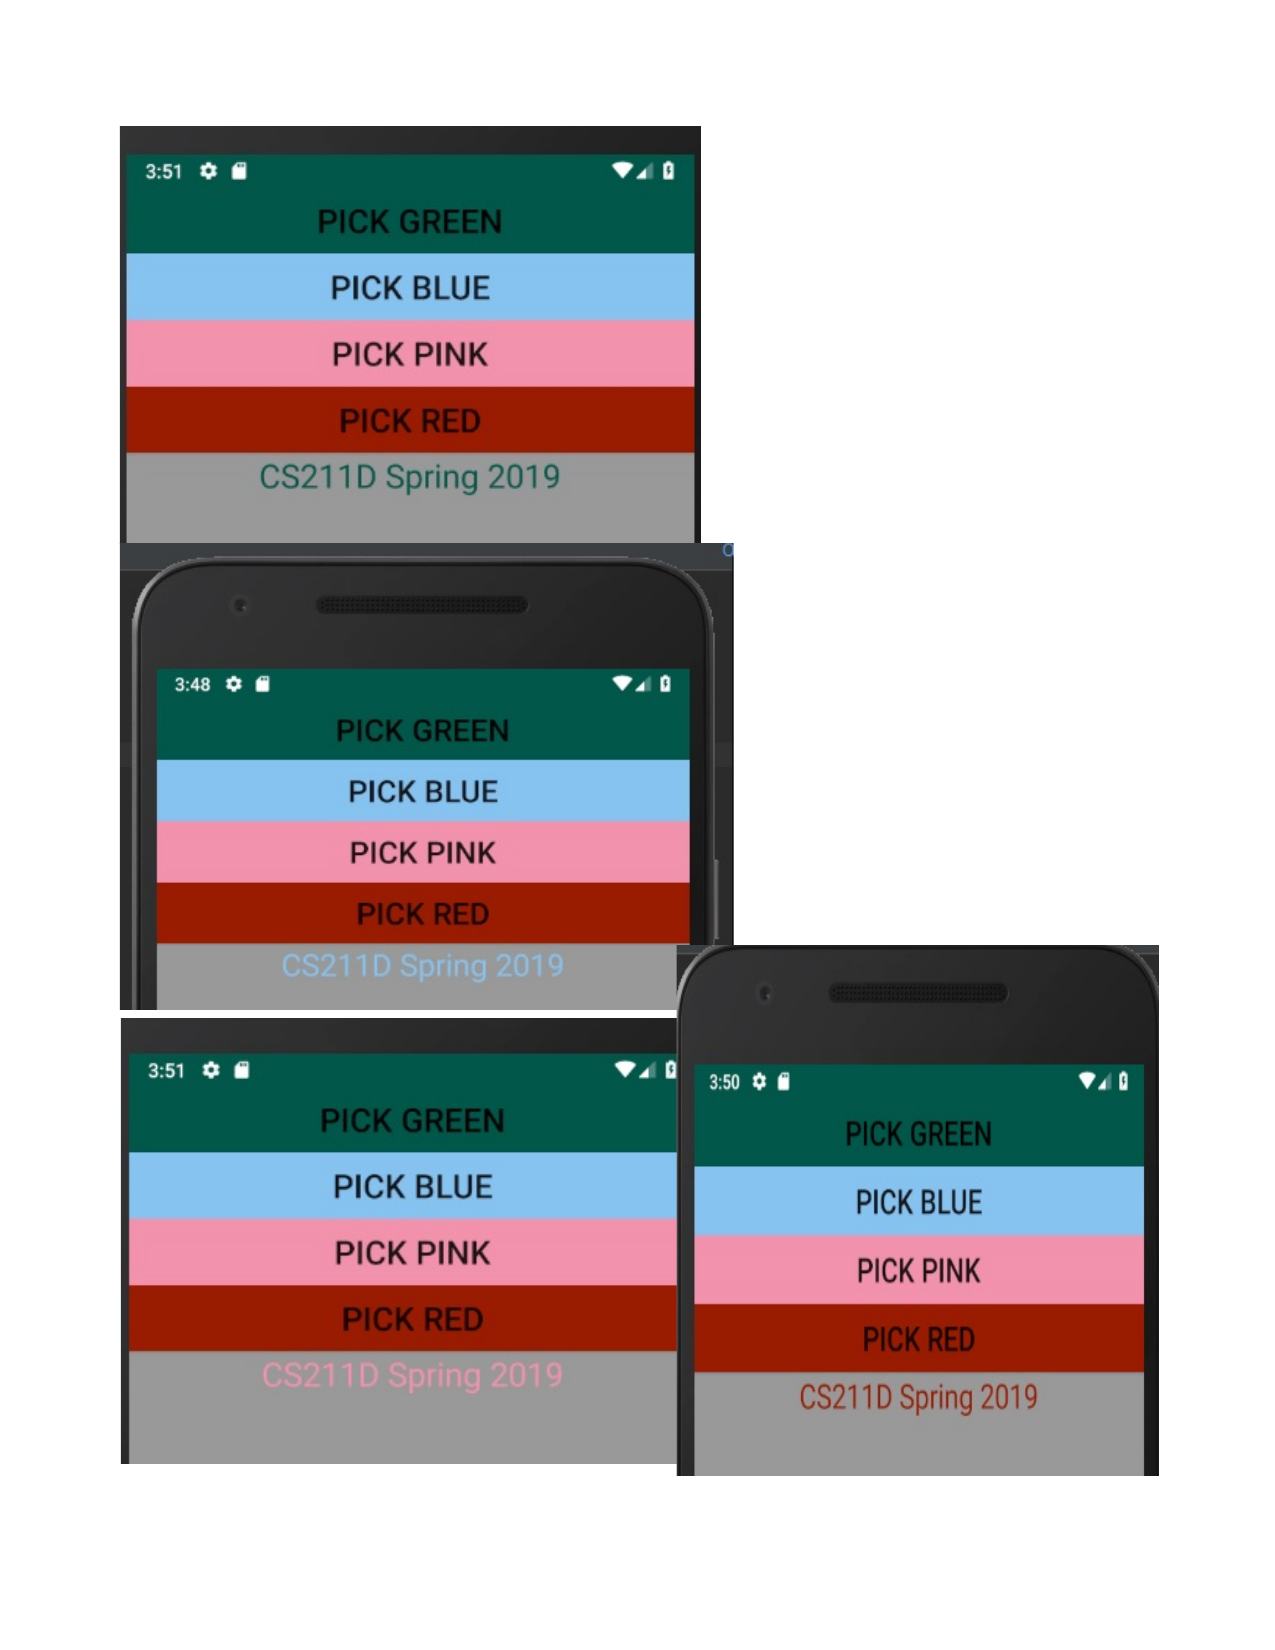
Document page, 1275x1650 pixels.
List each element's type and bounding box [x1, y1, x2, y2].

picture [119, 126, 1159, 1476]
